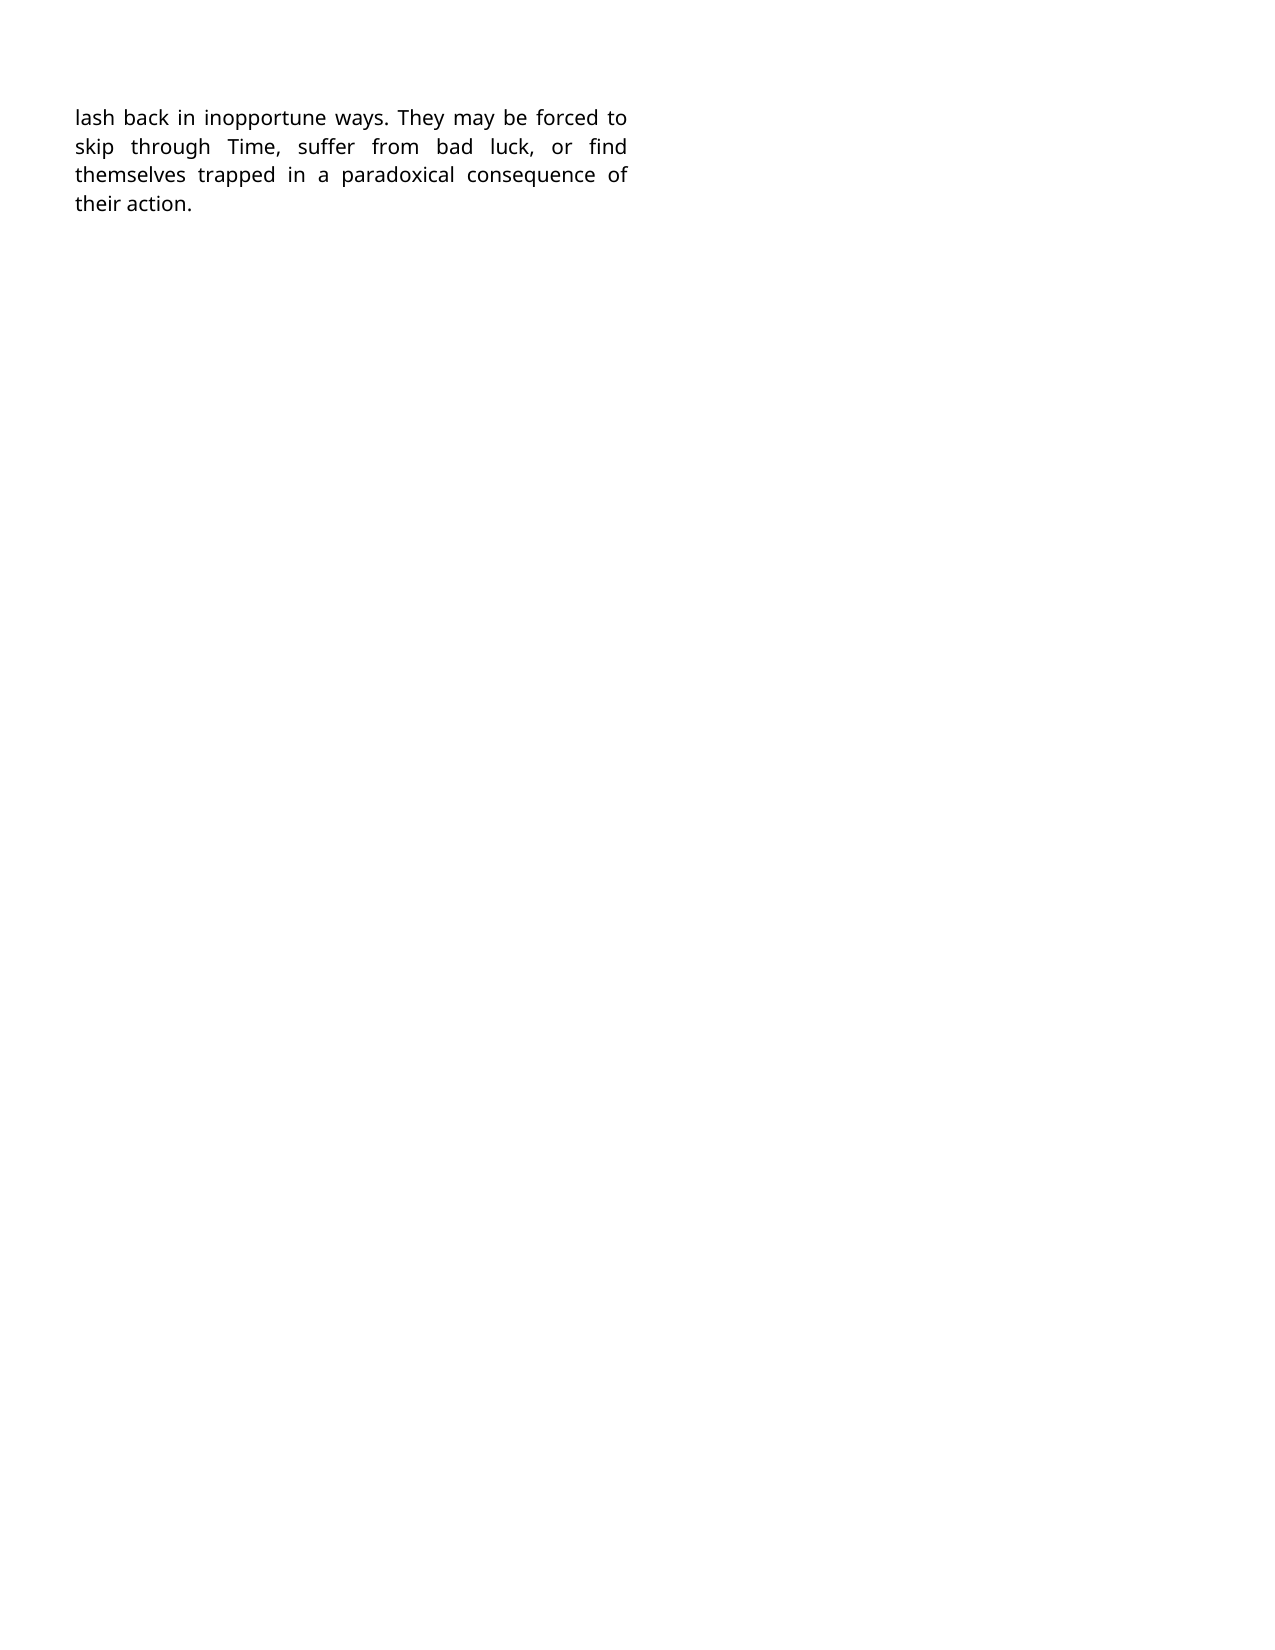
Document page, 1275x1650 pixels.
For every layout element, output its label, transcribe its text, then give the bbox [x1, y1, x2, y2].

text lash back in inopportune ways. They may be forced to skip through Time, suffer from bad luck, or find themselves trapped in a paradoxical consequence of their action. [75, 103, 628, 217]
